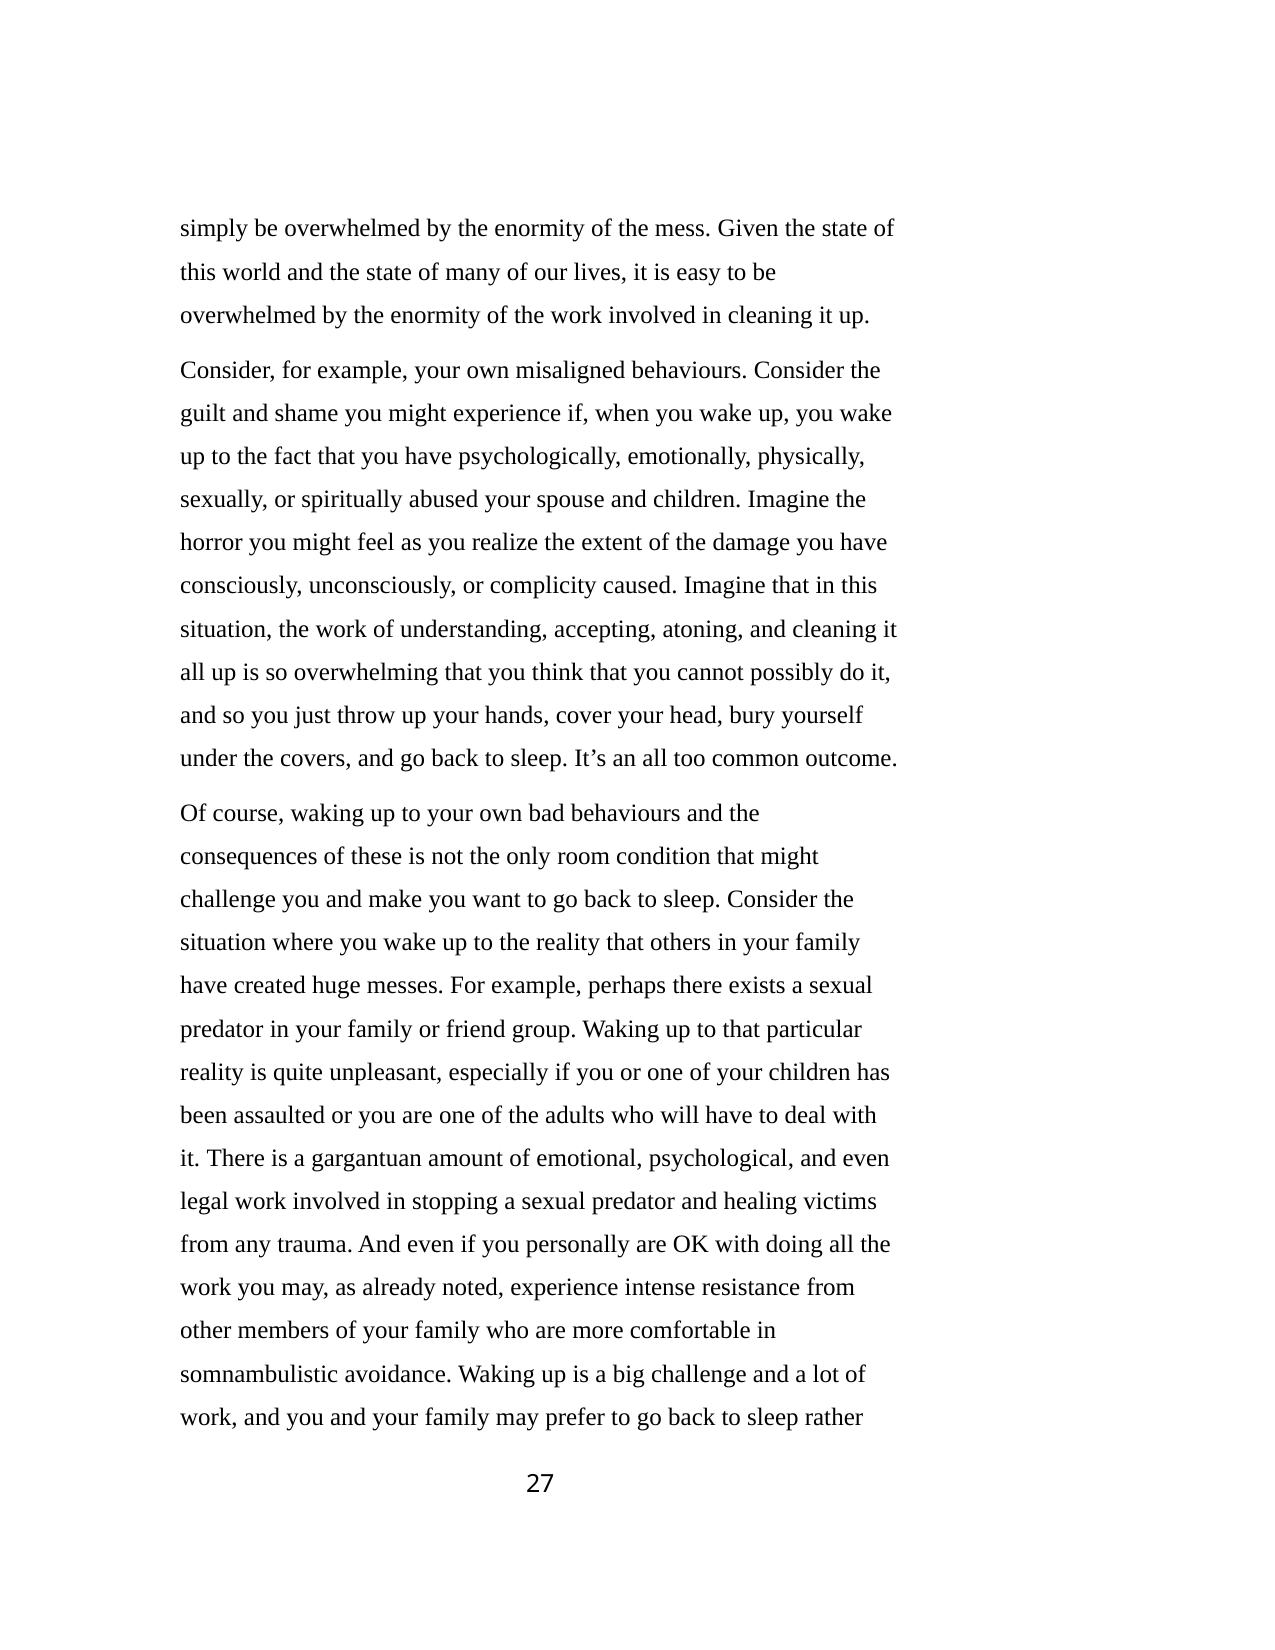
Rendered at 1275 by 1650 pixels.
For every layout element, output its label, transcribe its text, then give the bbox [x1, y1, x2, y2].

text simply be overwhelmed by the enormity of the mess. Given the state of this world and the state of many of our lives, it is easy to be overwhelmed by the enormity of the work involved in cleaning it up. [180, 213, 900, 328]
text Consider, for example, your own misaligned behaviours. Consider the guilt and shame you might experience if, when you wake up, you wake up to the fact that you have psychologically, emotionally, physically, sexually, or spiritually abused your spouse and children. Imagine the horror you might feel as you realize the extent of the damage you have consciously, unconsciously, or complicity caused. Imagine that in this situation, the work of understanding, accepting, atoning, and cleaning it all up is so overwhelming that you think that you cannot possibly do it, and so you just throw up your hands, cover your head, bury yourself under the covers, and go back to sleep. It’s an all too common outcome. [180, 355, 900, 772]
text Of course, waking up to your own bad behaviours and the consequences of these is not the only room condition that might challenge you and make you want to go back to sleep. Consider the situation where you wake up to the reality that others in your family have created huge messes. For example, perhaps there exists a sexual predator in your family or friend group. Waking up to that particular reality is quite unpleasant, especially if you or one of your children has been assaulted or you are one of the adults who will have to deal with it. There is a gargantuan amount of emotional, psychological, and even legal work involved in stopping a sexual predator and healing victims from any trauma. And even if you personally are OK with doing all the work you may, as already noted, experience intense resistance from other members of your family who are more comfortable in somnambulistic avoidance. Waking up is a big challenge and a lot of work, and you and your family may prefer to go back to sleep rather [180, 798, 900, 1431]
